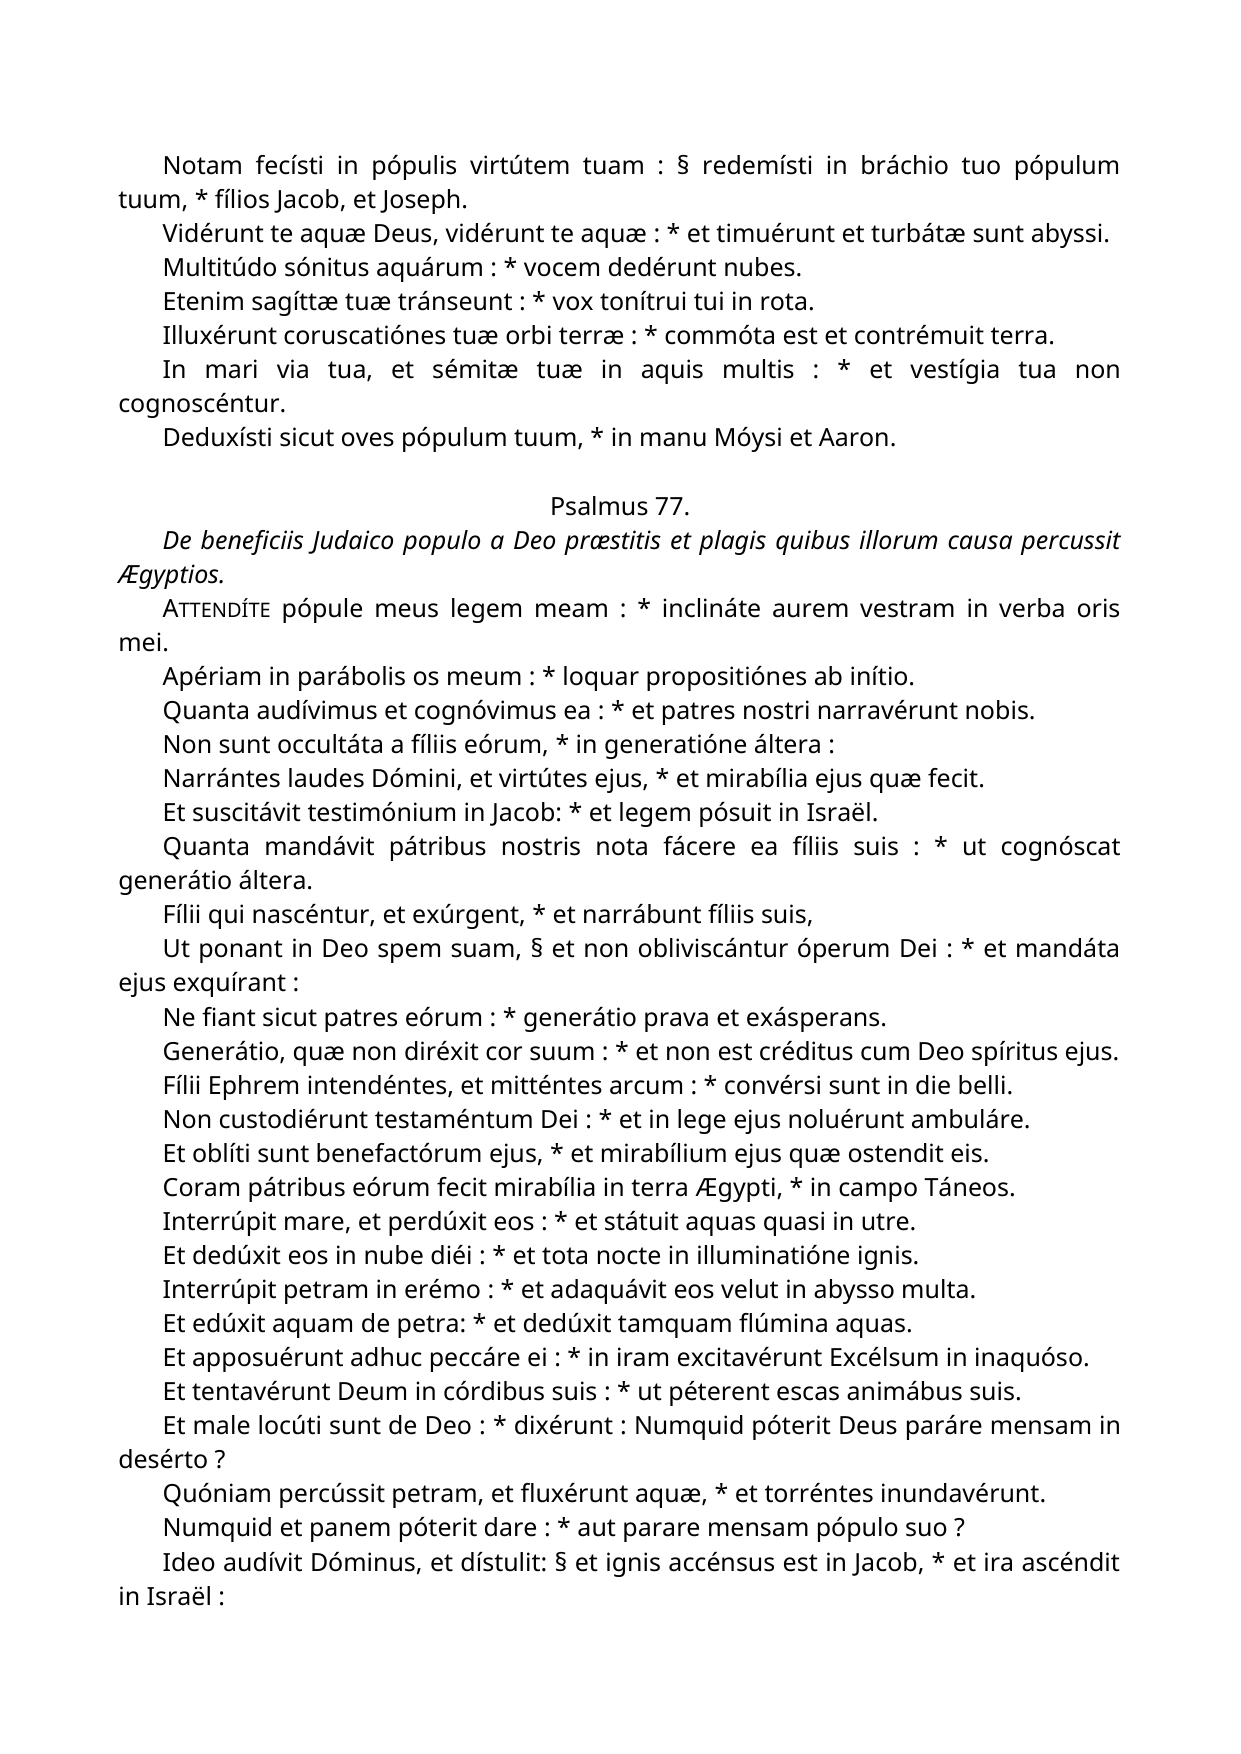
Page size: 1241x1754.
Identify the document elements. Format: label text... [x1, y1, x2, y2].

text Generátio, quæ non diréxit cor suum : * et non est créditus cum Deo spíritus ejus. [118, 1033, 1122, 1067]
text Psalmus 77. [118, 488, 1122, 522]
text Fílii qui nascéntur, et exúrgent, * et narrábunt fíliis suis, [118, 897, 1122, 931]
text Et apposuérunt adhuc peccáre ei : * in iram excitavérunt Excélsum in inaquóso. [118, 1340, 1122, 1374]
text Coram pátribus eórum fecit mirabília in terra Ægypti, * in campo Táneos. [118, 1169, 1122, 1203]
text Ut ponant in Deo spem suam, § et non obliviscántur óperum Dei : * et mandáta ejus exquírant : [118, 931, 1122, 999]
text Quóniam percússit petram, et fluxérunt aquæ, * et torréntes inundavérunt. [118, 1476, 1122, 1510]
text Numquid et panem póterit dare : * aut parare mensam pópulo suo ? [118, 1510, 1122, 1544]
text Et oblíti sunt benefactórum ejus, * et mirabílium ejus quæ ostendit eis. [118, 1135, 1122, 1169]
text Apériam in parábolis os meum : * loquar propositiónes ab inítio. [118, 658, 1122, 693]
text Et tentavérunt Deum in córdibus suis : * ut péterent escas animábus suis. [118, 1374, 1122, 1408]
text Et edúxit aquam de petra: * et dedúxit tamquam flúmina aquas. [118, 1306, 1122, 1340]
text Ideo audívit Dóminus, et dístulit: § et ignis accénsus est in Jacob, * et ira ascéndit in Israël : [118, 1544, 1122, 1612]
text Et suscitávit testimónium in Jacob: * et legem pósuit in Israël. [118, 795, 1122, 829]
text Interrúpit petram in erémo : * et adaquávit eos velut in abysso multa. [118, 1272, 1122, 1306]
text Narrántes laudes Dómini, et virtútes ejus, * et mirabília ejus quæ fecit. [118, 761, 1122, 795]
text Quanta audívimus et cognóvimus ea : * et patres nostri narravérunt nobis. [118, 693, 1122, 727]
text Et dedúxit eos in nube diéi : * et tota nocte in illuminatióne ignis. [118, 1238, 1122, 1272]
text Multitúdo sónitus aquárum : * vocem dedérunt nubes. [118, 250, 1122, 284]
text Non custodiérunt testaméntum Dei : * et in lege ejus noluérunt ambuláre. [118, 1101, 1122, 1135]
text Interrúpit mare, et perdúxit eos : * et státuit aquas quasi in utre. [118, 1203, 1122, 1238]
text Etenim sagíttæ tuæ tránseunt : * vox tonítrui tui in rota. [118, 284, 1122, 318]
text Ne fiant sicut patres eórum : * generátio prava et exásperans. [118, 999, 1122, 1033]
text Deduxísti sicut oves pópulum tuum, * in manu Móysi et Aaron. [118, 420, 1122, 454]
text Illuxérunt coruscatiónes tuæ orbi terræ : * commóta est et contrémuit terra. [118, 318, 1122, 352]
text Notam fecísti in pópulis virtútem tuam : § redemísti in bráchio tuo pópulum tuum, * fílios Jacob, et Joseph. [118, 148, 1122, 216]
text Non sunt occultáta a fíliis eórum, * in generatióne áltera : [118, 727, 1122, 761]
text In mari via tua, et sémitæ tuæ in aquis multis : * et vestígia tua non cognoscéntur. [118, 352, 1122, 420]
text Attendíte pópule meus legem meam : * inclináte aurem vestram in verba oris mei. [118, 590, 1122, 658]
text De beneficiis Judaico populo a Deo præstitis et plagis quibus illorum causa percussit Ægyptios. [118, 522, 1122, 590]
text Vidérunt te aquæ Deus, vidérunt te aquæ : * et timuérunt et turbátæ sunt abyssi. [118, 216, 1122, 250]
text Et male locúti sunt de Deo : * dixérunt : Numquid póterit Deus paráre mensam in desérto ? [118, 1408, 1122, 1476]
text Quanta mandávit pátribus nostris nota fácere ea fíliis suis : * ut cognóscat generátio áltera. [118, 829, 1122, 897]
text Fílii Ephrem intendéntes, et mitténtes arcum : * convérsi sunt in die belli. [118, 1067, 1122, 1101]
